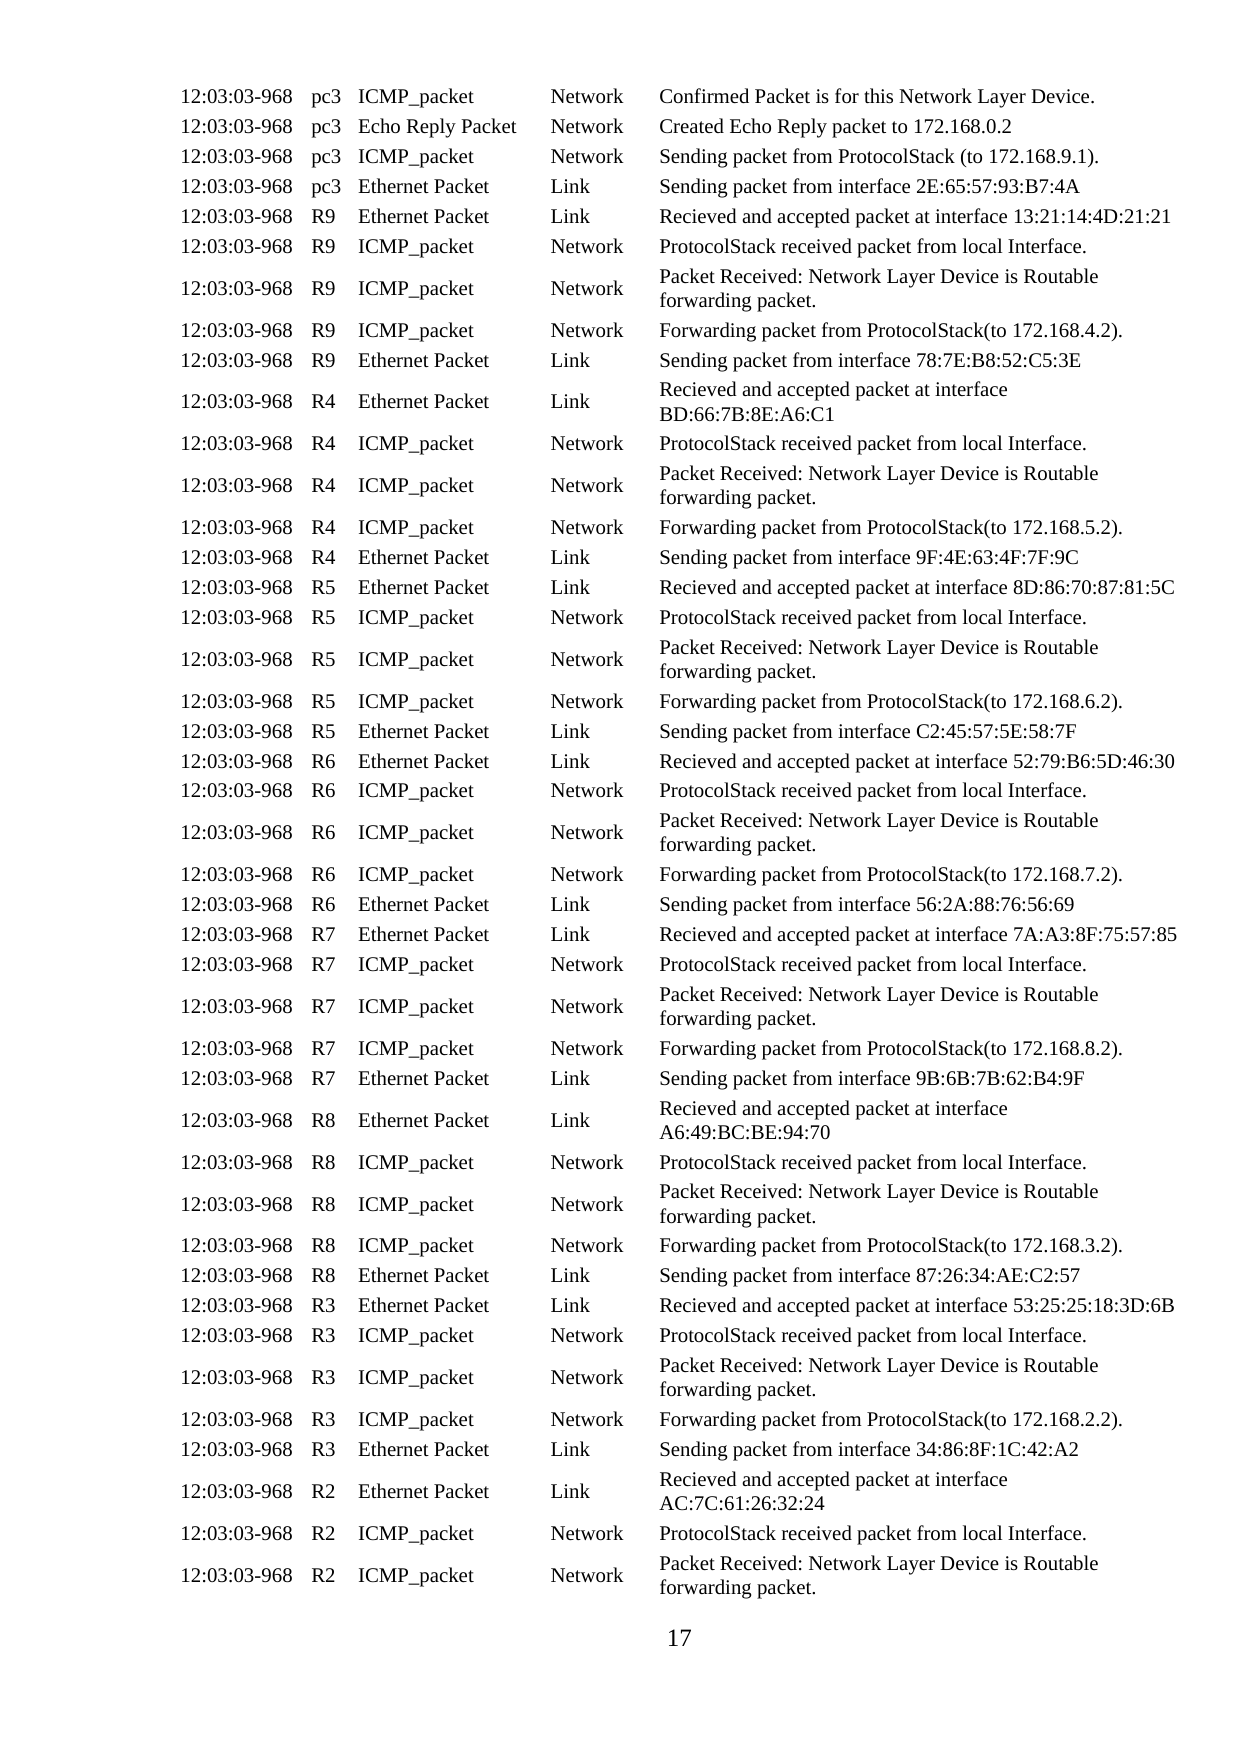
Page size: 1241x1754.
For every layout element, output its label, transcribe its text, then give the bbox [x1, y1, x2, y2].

table_cell R5 [308, 716, 355, 746]
table_cell Network [548, 805, 656, 859]
table_cell 12:03:03-968 [177, 805, 308, 859]
table_cell ICMP_packet [355, 1177, 547, 1231]
table_cell R7 [308, 1033, 355, 1063]
table_cell Packet Received: Network Layer Device is Routable forwarding packet. [656, 1350, 1181, 1404]
table_cell Forwarding packet from ProtocolStack(to 172.168.2.2). [656, 1404, 1181, 1434]
table_cell Sending packet from interface 87:26:34:AE:C2:57 [656, 1260, 1181, 1290]
table_cell R8 [308, 1260, 355, 1290]
table_cell 12:03:03-968 [177, 889, 308, 919]
table_cell Confirmed Packet is for this Network Layer Device. [656, 81, 1181, 111]
table_cell Ethernet Packet [355, 1063, 547, 1093]
table_cell Forwarding packet from ProtocolStack(to 172.168.7.2). [656, 859, 1181, 889]
table_cell Link [548, 919, 656, 949]
table_cell Network [548, 231, 656, 261]
table_cell Sending packet from interface 78:7E:B8:52:C5:3E [656, 345, 1181, 374]
table_cell Packet Received: Network Layer Device is Routable forwarding packet. [656, 1548, 1181, 1602]
table_cell Network [548, 261, 656, 315]
table_cell ICMP_packet [355, 1404, 547, 1434]
table_cell 12:03:03-968 [177, 315, 308, 344]
table_cell 12:03:03-968 [177, 602, 308, 632]
table_cell 12:03:03-968 [177, 171, 308, 201]
table_cell R9 [308, 201, 355, 231]
table_cell R8 [308, 1231, 355, 1260]
table_cell 12:03:03-968 [177, 1147, 308, 1177]
table_cell Network [548, 1518, 656, 1548]
table_cell R4 [308, 429, 355, 458]
table_cell R6 [308, 746, 355, 776]
table_cell R9 [308, 231, 355, 261]
table_cell Link [548, 1464, 656, 1518]
table_cell Network [548, 979, 656, 1033]
table_cell Ethernet Packet [355, 375, 547, 428]
table_cell 12:03:03-968 [177, 231, 308, 261]
table_cell Network [548, 81, 656, 111]
table_cell ProtocolStack received packet from local Interface. [656, 1147, 1181, 1177]
table_cell ProtocolStack received packet from local Interface. [656, 429, 1181, 458]
table_cell Sending packet from interface 56:2A:88:76:56:69 [656, 889, 1181, 919]
table_cell Link [548, 375, 656, 428]
table_cell Link [548, 1063, 656, 1093]
table_cell pc3 [308, 81, 355, 111]
table_cell Sending packet from interface 9B:6B:7B:62:B4:9F [656, 1063, 1181, 1093]
table_cell ICMP_packet [355, 458, 547, 512]
table_cell 12:03:03-968 [177, 859, 308, 889]
table_cell R3 [308, 1320, 355, 1350]
table_cell ICMP_packet [355, 315, 547, 344]
table_cell 12:03:03-968 [177, 512, 308, 542]
table_cell Sending packet from interface 9F:4E:63:4F:7F:9C [656, 542, 1181, 572]
table_cell 12:03:03-968 [177, 1033, 308, 1063]
table_cell ICMP_packet [355, 261, 547, 315]
table_cell 12:03:03-968 [177, 776, 308, 805]
table_cell R8 [308, 1177, 355, 1231]
table_cell Network [548, 686, 656, 716]
table_cell R7 [308, 949, 355, 979]
table_cell 12:03:03-968 [177, 345, 308, 374]
table_cell Recieved and accepted packet at interface 7A:A3:8F:75:57:85 [656, 919, 1181, 949]
table_cell 12:03:03-968 [177, 979, 308, 1033]
table_cell R6 [308, 859, 355, 889]
table_cell R4 [308, 542, 355, 572]
table_cell Forwarding packet from ProtocolStack(to 172.168.5.2). [656, 512, 1181, 542]
table_cell Network [548, 429, 656, 458]
table_cell 12:03:03-968 [177, 141, 308, 171]
table_cell ICMP_packet [355, 632, 547, 686]
table_cell Link [548, 889, 656, 919]
table_cell Ethernet Packet [355, 1260, 547, 1290]
table_cell Link [548, 201, 656, 231]
table_cell ICMP_packet [355, 859, 547, 889]
table_cell Link [548, 1434, 656, 1464]
table_cell R5 [308, 602, 355, 632]
table_cell R6 [308, 805, 355, 859]
table_cell Link [548, 171, 656, 201]
table_cell Packet Received: Network Layer Device is Routable forwarding packet. [656, 261, 1181, 315]
table_cell Ethernet Packet [355, 201, 547, 231]
table_cell Recieved and accepted packet at interface 13:21:14:4D:21:21 [656, 201, 1181, 231]
table_cell R2 [308, 1518, 355, 1548]
table_cell 12:03:03-968 [177, 1548, 308, 1602]
table_cell 12:03:03-968 [177, 429, 308, 458]
table_cell Packet Received: Network Layer Device is Routable forwarding packet. [656, 979, 1181, 1033]
table_cell Forwarding packet from ProtocolStack(to 172.168.6.2). [656, 686, 1181, 716]
table_cell 12:03:03-968 [177, 1404, 308, 1434]
table_cell Network [548, 1231, 656, 1260]
table_cell Recieved and accepted packet at interface 8D:86:70:87:81:5C [656, 572, 1181, 602]
table_cell Link [548, 1290, 656, 1320]
table_cell Created Echo Reply packet to 172.168.0.2 [656, 111, 1181, 141]
table_cell ICMP_packet [355, 429, 547, 458]
table_cell 12:03:03-968 [177, 542, 308, 572]
table_cell Echo Reply Packet [355, 111, 547, 141]
table_cell Ethernet Packet [355, 1464, 547, 1518]
table_cell R4 [308, 375, 355, 428]
table_cell 12:03:03-968 [177, 716, 308, 746]
table_cell ICMP_packet [355, 805, 547, 859]
table_cell Network [548, 1350, 656, 1404]
table_cell R3 [308, 1434, 355, 1464]
table_cell ICMP_packet [355, 1350, 547, 1404]
table_cell Network [548, 512, 656, 542]
table_cell R6 [308, 776, 355, 805]
table_cell 12:03:03-968 [177, 261, 308, 315]
table_cell Ethernet Packet [355, 542, 547, 572]
table_cell Network [548, 949, 656, 979]
table_cell Packet Received: Network Layer Device is Routable forwarding packet. [656, 632, 1181, 686]
table_cell R4 [308, 512, 355, 542]
table_cell Network [548, 1033, 656, 1063]
table_cell R3 [308, 1350, 355, 1404]
table_cell Network [548, 458, 656, 512]
table_cell ICMP_packet [355, 1033, 547, 1063]
table_cell Network [548, 1404, 656, 1434]
table_cell 12:03:03-968 [177, 1093, 308, 1147]
table_cell 12:03:03-968 [177, 1177, 308, 1231]
table_cell Ethernet Packet [355, 919, 547, 949]
table_cell Network [548, 1320, 656, 1350]
table_cell ICMP_packet [355, 1231, 547, 1260]
table_cell 12:03:03-968 [177, 201, 308, 231]
table_cell Recieved and accepted packet at interface A6:49:BC:BE:94:70 [656, 1093, 1181, 1147]
table_cell Network [548, 776, 656, 805]
table_cell ICMP_packet [355, 686, 547, 716]
table_cell Network [548, 602, 656, 632]
table_cell Packet Received: Network Layer Device is Routable forwarding packet. [656, 805, 1181, 859]
table_cell R5 [308, 632, 355, 686]
table_cell pc3 [308, 141, 355, 171]
table_cell Recieved and accepted packet at interface AC:7C:61:26:32:24 [656, 1464, 1181, 1518]
table_cell R8 [308, 1093, 355, 1147]
table_cell 12:03:03-968 [177, 1290, 308, 1320]
table_cell Sending packet from interface 34:86:8F:1C:42:A2 [656, 1434, 1181, 1464]
table_cell R3 [308, 1404, 355, 1434]
table_cell Recieved and accepted packet at interface 53:25:25:18:3D:6B [656, 1290, 1181, 1320]
table_cell Network [548, 141, 656, 171]
table_cell Link [548, 746, 656, 776]
table_cell R9 [308, 315, 355, 344]
table_cell 12:03:03-968 [177, 919, 308, 949]
table_cell ICMP_packet [355, 231, 547, 261]
table_cell 12:03:03-968 [177, 81, 308, 111]
table_cell ICMP_packet [355, 81, 547, 111]
table_cell Sending packet from ProtocolStack (to 172.168.9.1). [656, 141, 1181, 171]
table_cell ICMP_packet [355, 141, 547, 171]
table_cell ICMP_packet [355, 1518, 547, 1548]
table_cell ProtocolStack received packet from local Interface. [656, 231, 1181, 261]
table_cell Ethernet Packet [355, 345, 547, 374]
table_cell Packet Received: Network Layer Device is Routable forwarding packet. [656, 1177, 1181, 1231]
table_cell Ethernet Packet [355, 1290, 547, 1320]
table_cell Ethernet Packet [355, 171, 547, 201]
table_cell Network [548, 315, 656, 344]
table_cell 12:03:03-968 [177, 1434, 308, 1464]
table_cell pc3 [308, 111, 355, 141]
table_cell Link [548, 716, 656, 746]
table_cell ICMP_packet [355, 1320, 547, 1350]
table_cell Network [548, 859, 656, 889]
table_cell Ethernet Packet [355, 572, 547, 602]
table_cell Ethernet Packet [355, 1434, 547, 1464]
table_cell R5 [308, 686, 355, 716]
table_cell R7 [308, 1063, 355, 1093]
table_cell Sending packet from interface C2:45:57:5E:58:7F [656, 716, 1181, 746]
table_cell 12:03:03-968 [177, 746, 308, 776]
table_cell 12:03:03-968 [177, 1260, 308, 1290]
table_cell ProtocolStack received packet from local Interface. [656, 602, 1181, 632]
table_cell ICMP_packet [355, 512, 547, 542]
table_cell Ethernet Packet [355, 889, 547, 919]
table_cell 12:03:03-968 [177, 458, 308, 512]
table_cell R9 [308, 345, 355, 374]
table_cell ICMP_packet [355, 979, 547, 1033]
table_cell Network [548, 1147, 656, 1177]
table_cell R3 [308, 1290, 355, 1320]
table_cell 12:03:03-968 [177, 572, 308, 602]
table_cell ICMP_packet [355, 602, 547, 632]
table_cell Link [548, 1093, 656, 1147]
table_cell Link [548, 572, 656, 602]
table_cell ICMP_packet [355, 949, 547, 979]
table_cell R7 [308, 919, 355, 949]
table_cell R6 [308, 889, 355, 919]
table_cell Network [548, 111, 656, 141]
table_cell 12:03:03-968 [177, 1464, 308, 1518]
table_cell Forwarding packet from ProtocolStack(to 172.168.8.2). [656, 1033, 1181, 1063]
table_cell R8 [308, 1147, 355, 1177]
table_cell Forwarding packet from ProtocolStack(to 172.168.4.2). [656, 315, 1181, 344]
table_cell Sending packet from interface 2E:65:57:93:B7:4A [656, 171, 1181, 201]
table_cell 12:03:03-968 [177, 632, 308, 686]
table_cell R9 [308, 261, 355, 315]
table_cell 12:03:03-968 [177, 1518, 308, 1548]
table_cell ProtocolStack received packet from local Interface. [656, 949, 1181, 979]
table_cell R2 [308, 1548, 355, 1602]
table_cell Network [548, 632, 656, 686]
table_cell Forwarding packet from ProtocolStack(to 172.168.3.2). [656, 1231, 1181, 1260]
table_cell 12:03:03-968 [177, 949, 308, 979]
table_cell ProtocolStack received packet from local Interface. [656, 1518, 1181, 1548]
table_cell Ethernet Packet [355, 1093, 547, 1147]
table_cell Network [548, 1177, 656, 1231]
table_cell Link [548, 1260, 656, 1290]
table_cell R7 [308, 979, 355, 1033]
table_cell 12:03:03-968 [177, 1063, 308, 1093]
table_cell 12:03:03-968 [177, 686, 308, 716]
table_cell Ethernet Packet [355, 746, 547, 776]
table_cell ICMP_packet [355, 1147, 547, 1177]
table_cell R4 [308, 458, 355, 512]
table_cell Ethernet Packet [355, 716, 547, 746]
table_cell R5 [308, 572, 355, 602]
table_cell Recieved and accepted packet at interface 52:79:B6:5D:46:30 [656, 746, 1181, 776]
table_cell pc3 [308, 171, 355, 201]
table_cell 12:03:03-968 [177, 111, 308, 141]
table_cell 12:03:03-968 [177, 1350, 308, 1404]
table_cell Network [548, 1548, 656, 1602]
table_cell ProtocolStack received packet from local Interface. [656, 1320, 1181, 1350]
table_cell Link [548, 542, 656, 572]
table_cell ICMP_packet [355, 1548, 547, 1602]
table_cell R2 [308, 1464, 355, 1518]
table_cell ProtocolStack received packet from local Interface. [656, 776, 1181, 805]
table_cell ICMP_packet [355, 776, 547, 805]
table_cell 12:03:03-968 [177, 1231, 308, 1260]
table_cell Recieved and accepted packet at interface BD:66:7B:8E:A6:C1 [656, 375, 1181, 428]
table_cell 12:03:03-968 [177, 1320, 308, 1350]
table_cell Link [548, 345, 656, 374]
table_cell 12:03:03-968 [177, 375, 308, 428]
table_cell Packet Received: Network Layer Device is Routable forwarding packet. [656, 458, 1181, 512]
